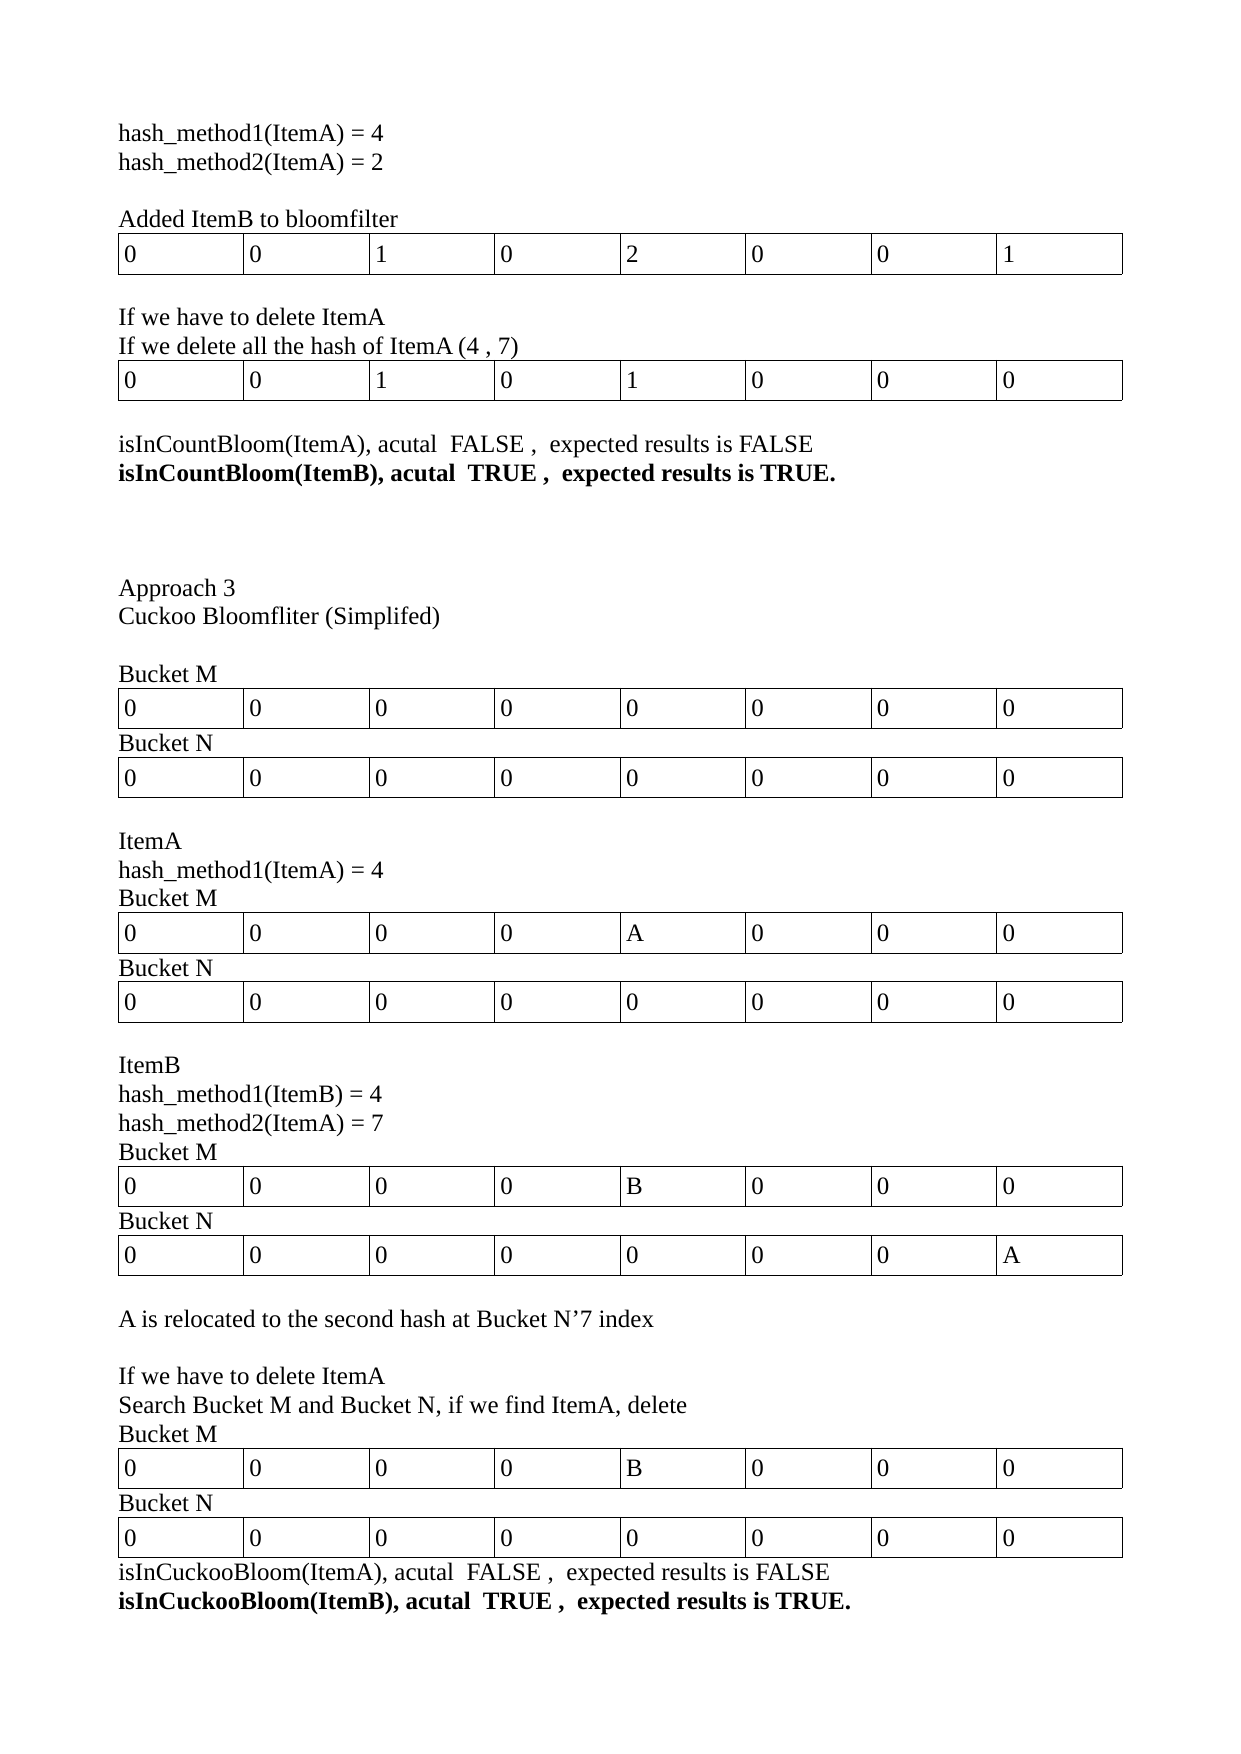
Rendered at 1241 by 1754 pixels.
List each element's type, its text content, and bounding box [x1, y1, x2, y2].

text ItemB [118, 1051, 1122, 1079]
text hash_method1(ItemA) = 4 [118, 118, 1122, 147]
text If we have to delete ItemA [118, 1361, 1122, 1390]
table_header 0 [746, 361, 871, 400]
table_header 0 [370, 1449, 494, 1488]
table_header 0 [872, 1236, 996, 1275]
table_header 0 [119, 1236, 243, 1275]
table_header 0 [370, 758, 494, 797]
table_header 0 [244, 1449, 369, 1488]
text A is relocated to the second hash at Bucket N’7 index [118, 1304, 1122, 1333]
table_header 0 [997, 913, 1122, 953]
table_header 2 [621, 234, 745, 273]
text If we delete all the hash of ItemA (4 , 7) [118, 331, 1122, 360]
table_header 0 [495, 689, 620, 728]
table_header 0 [997, 758, 1122, 797]
text Bucket M [118, 1419, 1122, 1448]
table_header 0 [872, 1167, 996, 1206]
table_header 0 [872, 234, 996, 273]
text Cuckoo Bloomfliter (Simplifed) [118, 601, 1122, 630]
table_header 0 [119, 361, 243, 400]
text Bucket M [118, 883, 1122, 912]
table_header 1 [370, 234, 494, 273]
table_header 0 [244, 1167, 369, 1206]
table_header 0 [621, 1236, 745, 1275]
table_header 0 [746, 982, 871, 1022]
table_header 0 [997, 1518, 1122, 1557]
table_header 0 [872, 982, 996, 1022]
table_header A [997, 1236, 1122, 1275]
text isInCuckooBloom(ItemB), acutal TRUE , expected results is TRUE. [118, 1586, 1122, 1615]
table_header 0 [495, 1236, 620, 1275]
text Bucket N [118, 1207, 1122, 1235]
table_header 0 [872, 913, 996, 953]
table_header 0 [997, 1449, 1122, 1488]
table_header 0 [119, 1449, 243, 1488]
table_header 0 [997, 982, 1122, 1022]
table_header 0 [746, 913, 871, 953]
text ItemA [118, 826, 1122, 855]
text Bucket N [118, 1489, 1122, 1517]
table_header 0 [997, 689, 1122, 728]
table_header 0 [746, 689, 871, 728]
table_header 0 [119, 234, 243, 273]
table_header 0 [119, 758, 243, 797]
table_header 0 [495, 361, 620, 400]
table_header 0 [244, 689, 369, 728]
text hash_method2(ItemA) = 7 [118, 1108, 1122, 1137]
table_header 0 [495, 982, 620, 1022]
text Approach 3 [118, 573, 1122, 601]
table_header B [621, 1449, 745, 1488]
table_header 0 [621, 982, 745, 1022]
table_header 1 [370, 361, 494, 400]
table_header 0 [244, 913, 369, 953]
text Bucket M [118, 659, 1122, 688]
table_header 0 [495, 913, 620, 953]
table_header 0 [495, 758, 620, 797]
table_header 0 [244, 1518, 369, 1557]
text Bucket N [118, 954, 1122, 981]
table_header 0 [621, 758, 745, 797]
table_header 0 [119, 913, 243, 953]
table_header 0 [872, 758, 996, 797]
table_header 0 [746, 234, 871, 273]
text Bucket M [118, 1137, 1122, 1166]
table_header 0 [244, 758, 369, 797]
text isInCountBloom(ItemB), acutal TRUE , expected results is TRUE. [118, 458, 1122, 486]
text hash_method2(ItemA) = 2 [118, 147, 1122, 176]
table_header 0 [746, 1518, 871, 1557]
text isInCuckooBloom(ItemA), acutal FALSE , expected results is FALSE [118, 1558, 1122, 1586]
text Bucket N [118, 729, 1122, 757]
table_header 0 [495, 234, 620, 273]
text hash_method1(ItemB) = 4 [118, 1079, 1122, 1108]
table_header 0 [370, 982, 494, 1022]
table_header 0 [370, 1167, 494, 1206]
table_header 0 [119, 982, 243, 1022]
table_header 0 [872, 1449, 996, 1488]
table_header 0 [621, 689, 745, 728]
table_header B [621, 1167, 745, 1206]
table_header 0 [370, 1236, 494, 1275]
table_header 0 [495, 1167, 620, 1206]
table_header 0 [746, 1167, 871, 1206]
table_header 0 [997, 361, 1122, 400]
text If we have to delete ItemA [118, 302, 1122, 331]
table_header 0 [872, 689, 996, 728]
table_header 0 [370, 689, 494, 728]
table_header 0 [872, 1518, 996, 1557]
table_header 0 [119, 1167, 243, 1206]
text hash_method1(ItemA) = 4 [118, 855, 1122, 883]
table_header 0 [746, 758, 871, 797]
table_header 0 [997, 1167, 1122, 1206]
table_header A [621, 913, 745, 953]
table_header 0 [495, 1518, 620, 1557]
table_header 1 [621, 361, 745, 400]
table_header 0 [244, 234, 369, 273]
table_header 0 [244, 1236, 369, 1275]
text Added ItemB to bloomfilter [118, 204, 1122, 233]
table_header 1 [997, 234, 1122, 273]
table_header 0 [244, 361, 369, 400]
text Search Bucket M and Bucket N, if we find ItemA, delete [118, 1390, 1122, 1419]
table_header 0 [119, 689, 243, 728]
table_header 0 [872, 361, 996, 400]
table_header 0 [370, 913, 494, 953]
table_header 0 [746, 1449, 871, 1488]
table_header 0 [495, 1449, 620, 1488]
table_header 0 [119, 1518, 243, 1557]
table_header 0 [244, 982, 369, 1022]
table_header 0 [621, 1518, 745, 1557]
table_header 0 [746, 1236, 871, 1275]
table_header 0 [370, 1518, 494, 1557]
text isInCountBloom(ItemA), acutal FALSE , expected results is FALSE [118, 429, 1122, 458]
